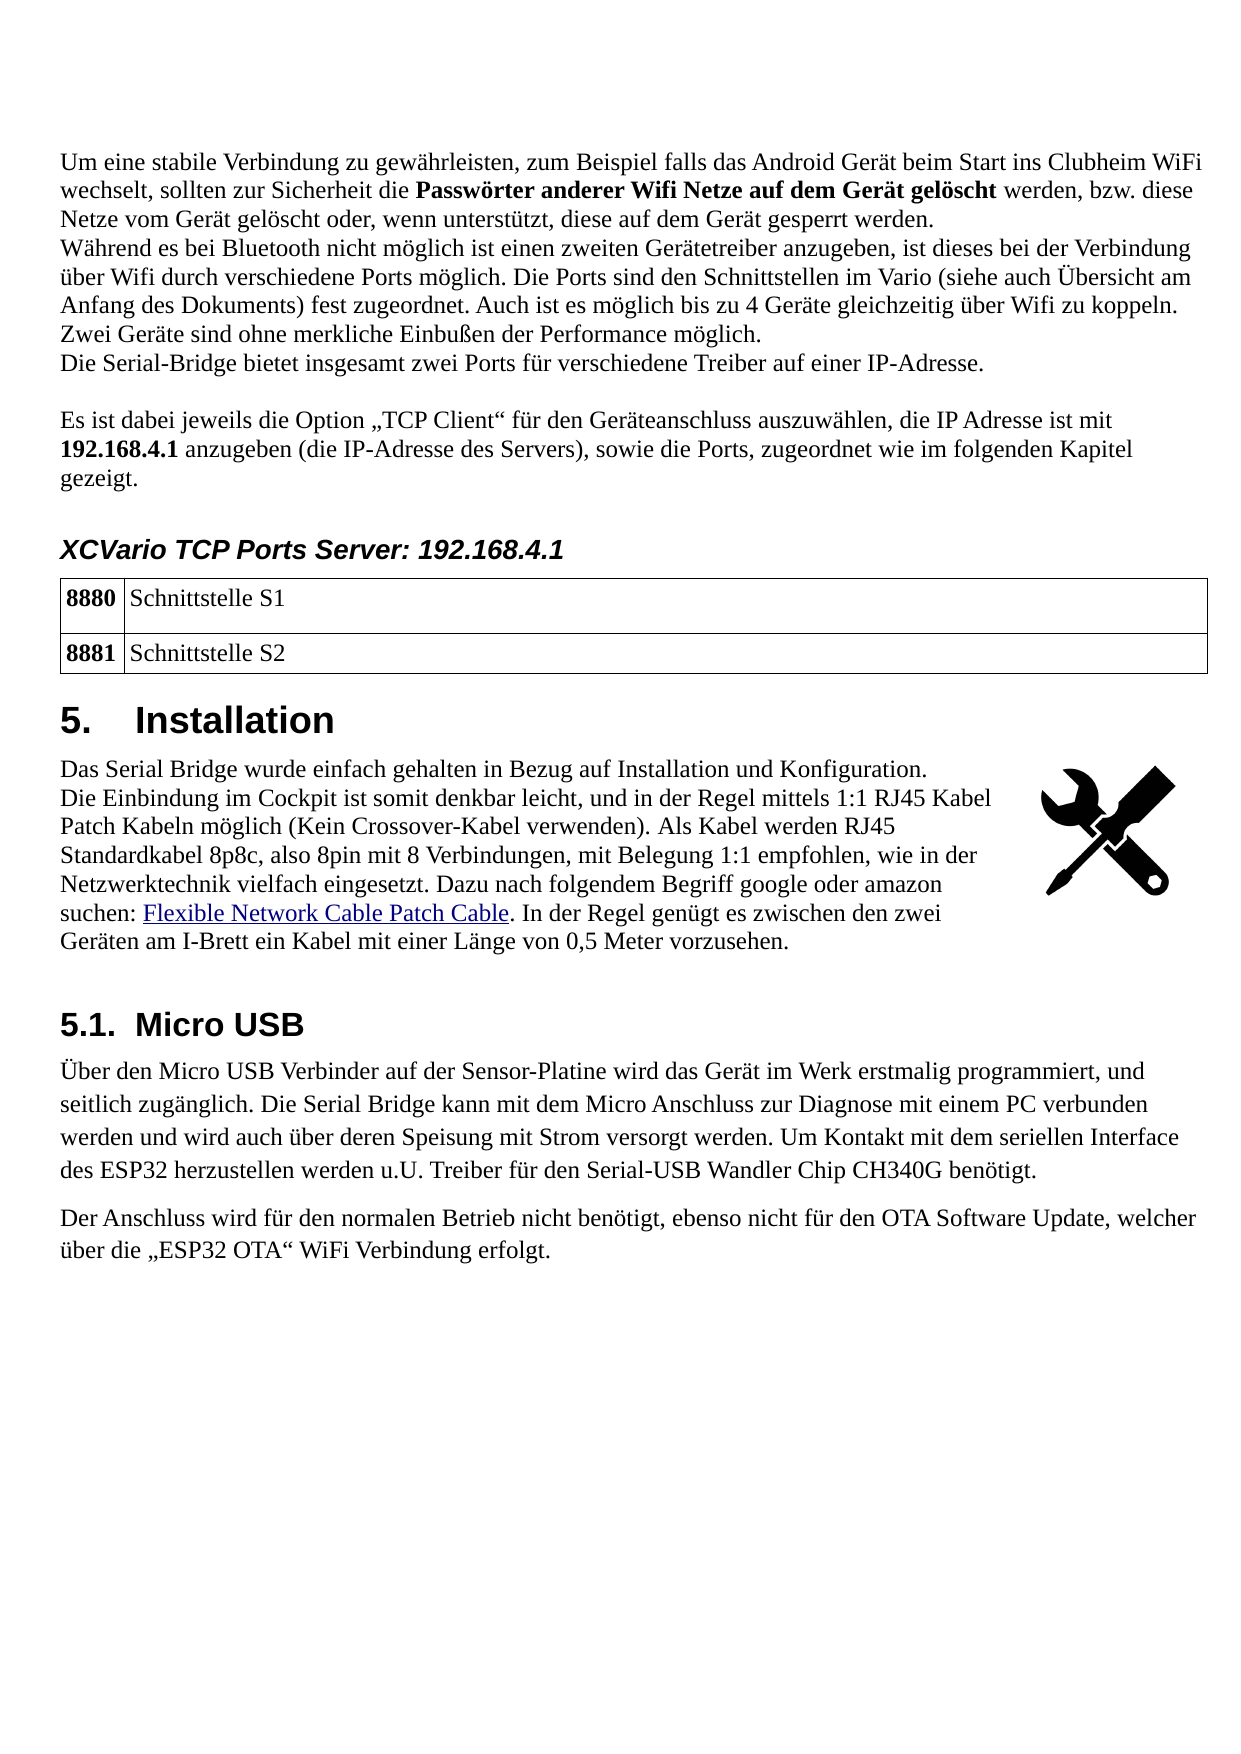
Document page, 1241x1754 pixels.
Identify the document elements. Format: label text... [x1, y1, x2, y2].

table_cell 8881 [61, 634, 124, 673]
text Der Anschluss wird für den normalen Betrieb nicht benötigt, ebenso nicht für den OTA Software Update, welcher über die „ESP32 OTA“ WiFi Verbindung erfolgt. [60, 1203, 1207, 1264]
subtitle Installation [60, 698, 1207, 741]
picture [1032, 754, 1185, 907]
text Das Serial Bridge wurde einfach gehalten in Bezug auf Installation und Konfiguration. [60, 754, 1032, 783]
text Über den Micro USB Verbinder auf der Sensor-Platine wird das Gerät im Werk erstmalig programmiert, und seitlich zugänglich. Die Serial Bridge kann mit dem Micro Anschluss zur Diagnose mit einem PC verbunden werden und wird auch über deren Speisung mit Strom versorgt werden. Um Kontakt mit dem seriellen Interface des ESP32 herzustellen werden u.U. Treiber für den Serial-USB Wandler Chip CH340G benötigt. [60, 1056, 1207, 1184]
text Die Einbindung im Cockpit ist somit denkbar leicht, und in der Regel mittels 1:1 RJ45 Kabel Patch Kabeln möglich (Kein Crossover-Kabel verwenden). Als Kabel werden RJ45 Standardkabel 8p8c, also 8pin mit 8 Verbindungen, mit Belegung 1:1 empfohlen, wie in der Netzwerktechnik vielfach eingesetzt. Dazu nach folgendem Begriff google oder amazon suchen: Flexible Network Cable Patch Cable. In der Regel genügt es zwischen den zwei Geräten am I-Brett ein Kabel mit einer Länge von 0,5 Meter vorzusehen. [60, 783, 1207, 955]
text Während es bei Bluetooth nicht möglich ist einen zweiten Gerätetreiber anzugeben, ist dieses bei der Verbindung über Wifi durch verschiedene Ports möglich. Die Ports sind den Schnittstellen im Vario (siehe auch Übersicht am Anfang des Dokuments) fest zugeordnet. Auch ist es möglich bis zu 4 Geräte gleichzeitig über Wifi zu koppeln. Zwei Geräte sind ohne merkliche Einbußen der Performance möglich. [60, 233, 1207, 348]
text Es ist dabei jeweils die Option „TCP Client“ für den Geräteanschluss auszuwählen, die IP Adresse ist mit 192.168.4.1 anzugeben (die IP-Adresse des Servers), sowie die Ports, zugeordnet wie im folgenden Kapitel gezeigt. [60, 406, 1207, 492]
table_header 8880 [61, 579, 124, 632]
subtitle Micro USB [60, 1005, 1207, 1043]
subtitle XCVario TCP Ports Server: 192.168.4.1 [60, 533, 1207, 565]
table_cell Schnittstelle S2 [125, 634, 1207, 673]
table_header Schnittstelle S1 [125, 579, 1207, 632]
text Um eine stabile Verbindung zu gewährleisten, zum Beispiel falls das Android Gerät beim Start ins Clubheim WiFi wechselt, sollten zur Sicherheit die Passwörter anderer Wifi Netze auf dem Gerät gelöscht werden, bzw. diese Netze vom Gerät gelöscht oder, wenn unterstützt, diese auf dem Gerät gesperrt werden. [60, 147, 1207, 233]
text Die Serial-Bridge bietet insgesamt zwei Ports für verschiedene Treiber auf einer IP-Adresse. [60, 348, 1207, 377]
